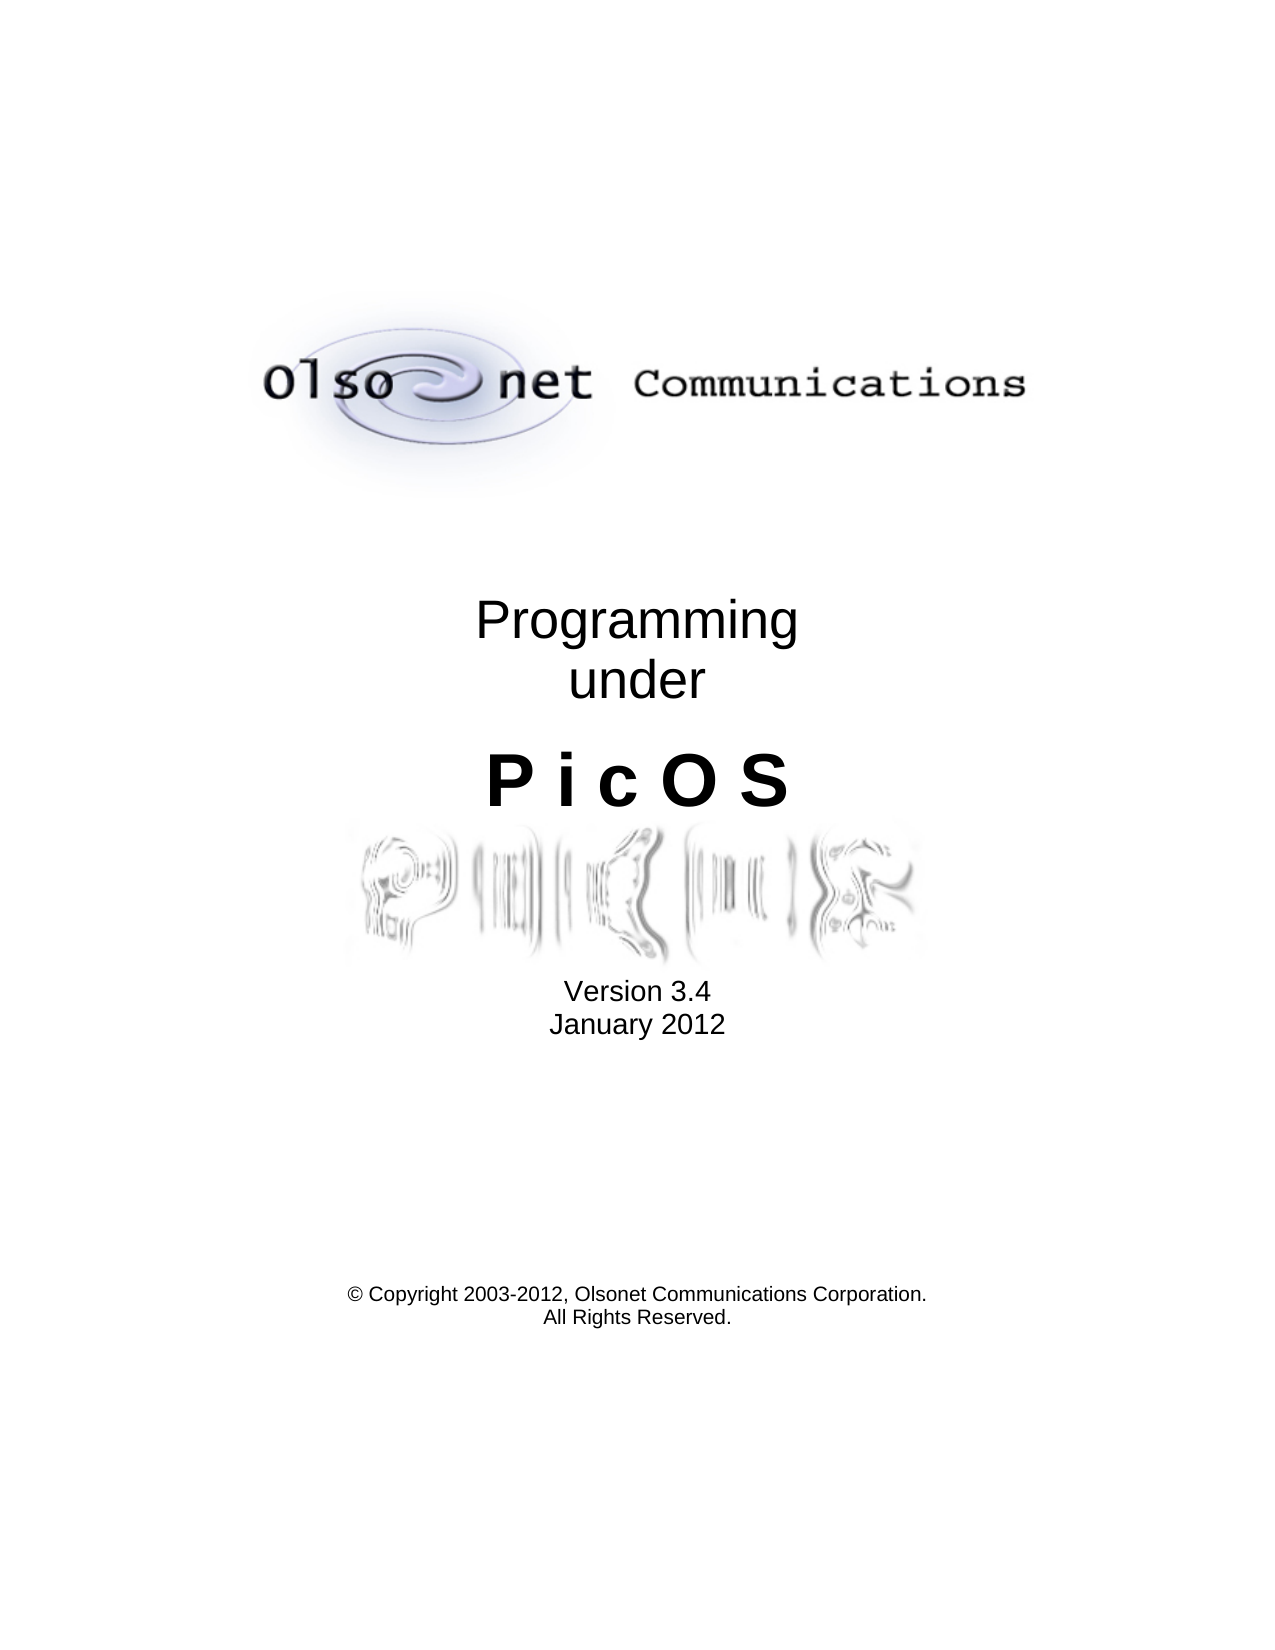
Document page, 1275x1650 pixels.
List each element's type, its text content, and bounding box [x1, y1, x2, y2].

text January 2012 [210, 1008, 644, 1040]
picture [241, 291, 1034, 498]
text © Copyright 2003-2012, Olsonet Communications Corporation. [210, 1282, 1065, 1306]
text All Rights Reserved. [210, 1306, 1065, 1329]
picture [585, 1020, 592, 1031]
text Version 3.4 [210, 975, 322, 1008]
text P i c O S [210, 738, 1065, 1033]
picture [324, 799, 946, 1031]
text Programming [210, 589, 1065, 650]
text January 2012 [643, 1008, 1065, 1040]
text Version 3.4 [947, 975, 1065, 1008]
picture [681, 1016, 689, 1031]
text under [210, 650, 1065, 710]
